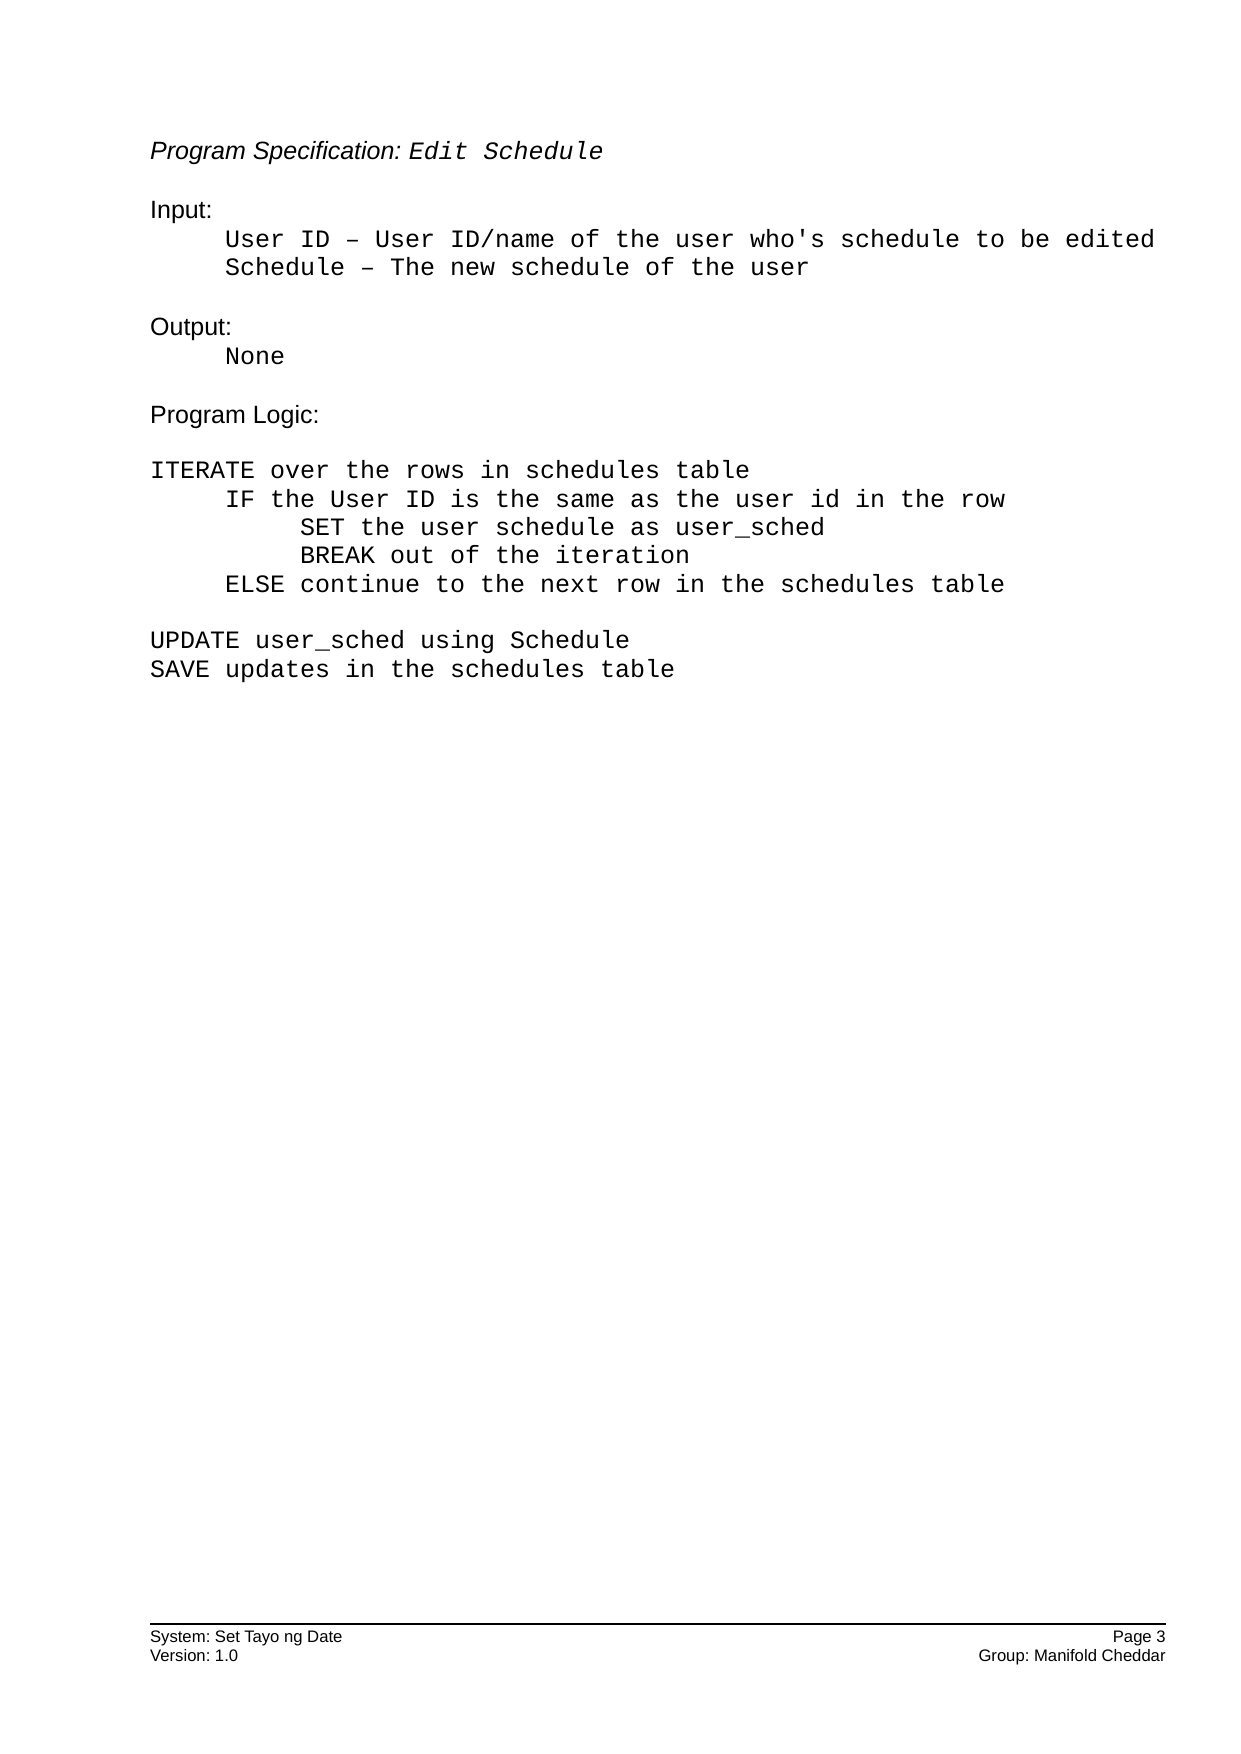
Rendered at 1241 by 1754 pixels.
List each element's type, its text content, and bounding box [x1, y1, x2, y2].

text Program Specification: Edit Schedule [150, 136, 1166, 167]
text ELSE continue to the next row in the schedules table [150, 571, 1166, 600]
text SET the user schedule as user_sched [150, 515, 1166, 543]
text Output: [150, 312, 1166, 341]
text ITERATE over the rows in schedules table [150, 458, 1166, 486]
text None [150, 341, 1166, 372]
text SAVE updates in the schedules table [150, 656, 1166, 685]
text Input: [150, 195, 1166, 224]
text IF the User ID is the same as the user id in the row [150, 486, 1166, 515]
text UPDATE user_sched using Schedule [150, 628, 1166, 656]
text User ID – User ID/name of the user who's schedule to be edited [150, 224, 1166, 255]
text BREAK out of the iteration [150, 543, 1166, 571]
text Schedule – The new schedule of the user [150, 255, 1166, 283]
text Program Logic: [150, 401, 1166, 429]
